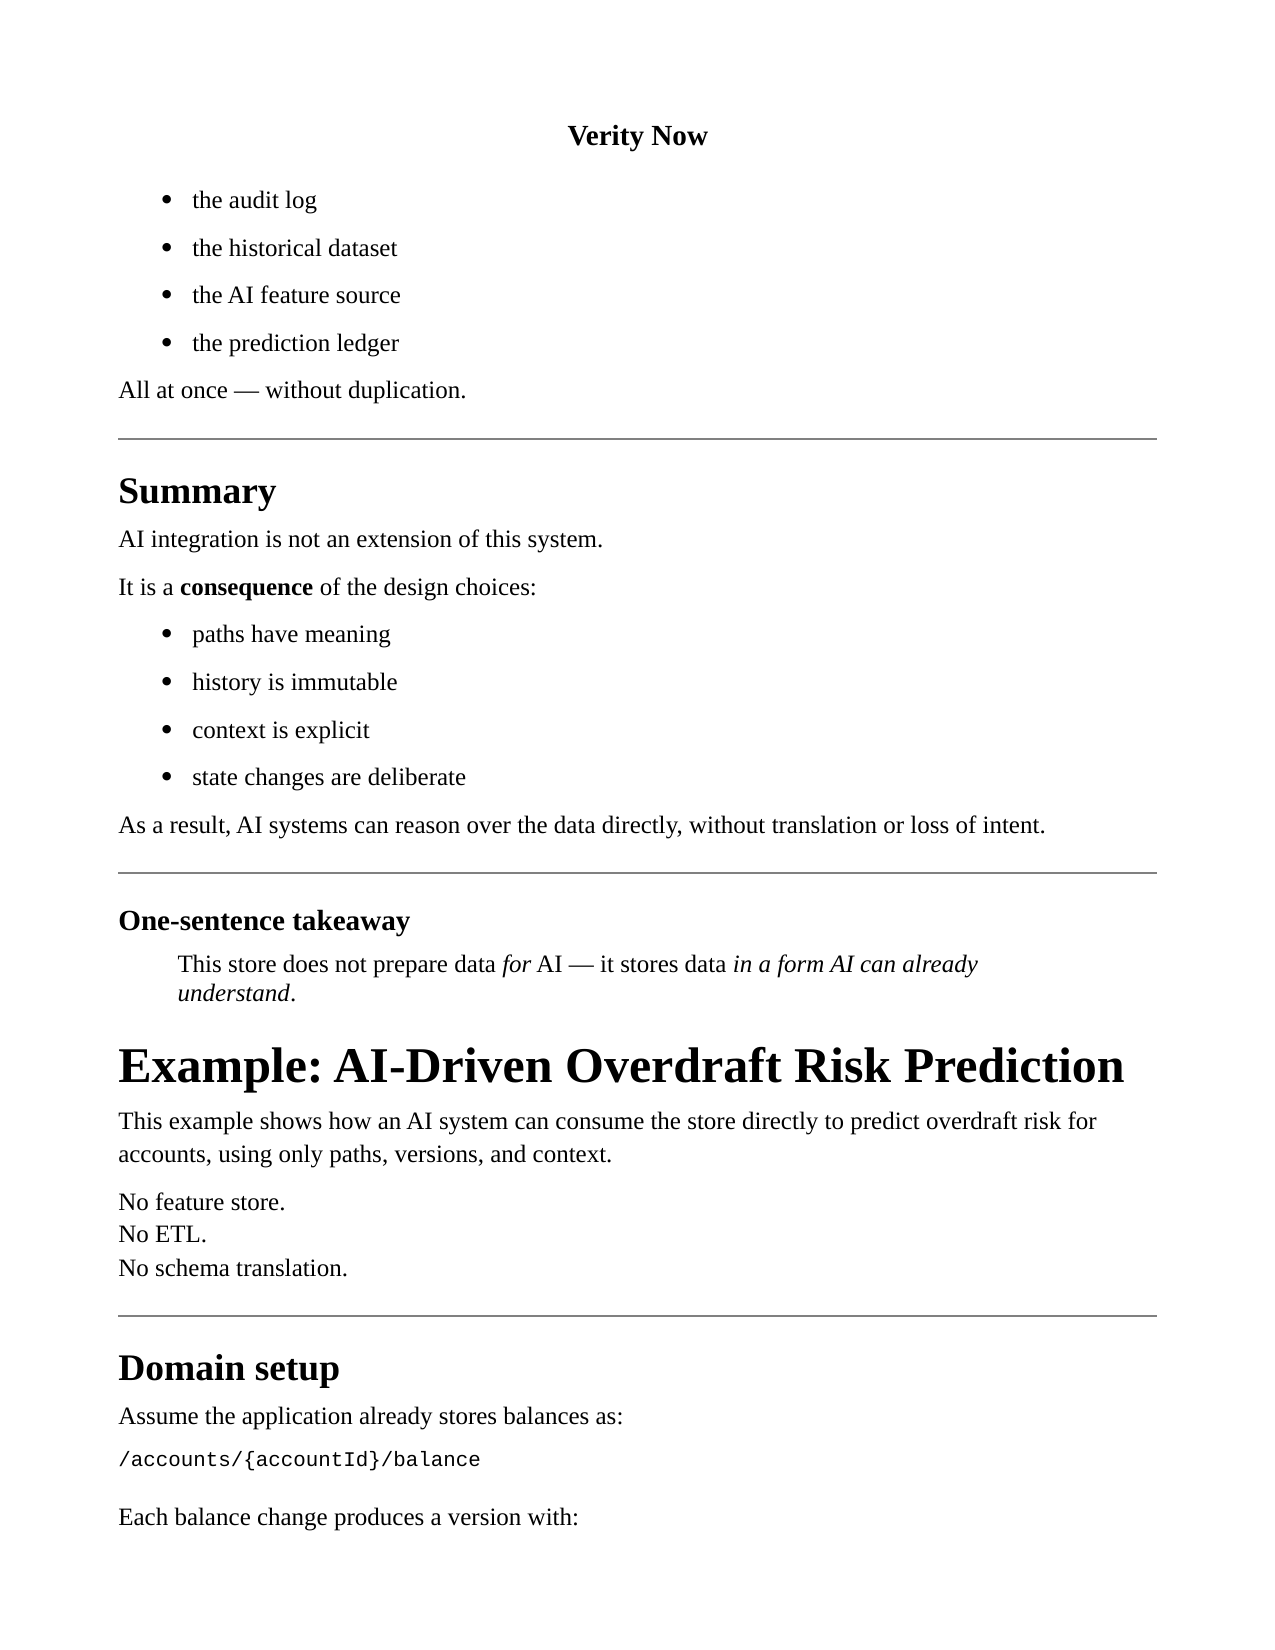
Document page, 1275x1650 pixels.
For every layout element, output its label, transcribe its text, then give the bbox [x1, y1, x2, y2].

text As a result, AI systems can reason over the data directly, without translation or loss of intent. [118, 810, 1157, 839]
list context is explicit [162, 715, 1157, 743]
text It is a consequence of the design choices: [118, 572, 1157, 601]
subtitle One-sentence takeaway [118, 903, 1157, 936]
subtitle Summary [118, 469, 1157, 512]
text Assume the application already stores balances as: [118, 1401, 1157, 1430]
list the audit log [162, 185, 1157, 214]
text /accounts/{accountId}/balance [118, 1449, 1157, 1472]
text This example shows how an AI system can consume the store directly to predict overdraft risk for accounts, using only paths, versions, and context. [118, 1106, 1157, 1168]
text This store does not prepare data for AI — it stores data in a form AI can already understand. [177, 949, 1098, 1006]
text Each balance change produces a version with: [118, 1502, 1157, 1531]
text No feature store. No ETL. No schema translation. [118, 1187, 1157, 1281]
list the historical dataset [162, 233, 1157, 262]
list the prediction ledger [162, 328, 1157, 357]
list paths have meaning [162, 619, 1157, 648]
text All at once — without duplication. [118, 376, 1157, 404]
list the AI feature source [162, 280, 1157, 309]
text AI integration is not an extension of this system. [118, 524, 1157, 553]
list history is immutable [162, 667, 1157, 696]
subtitle Example: AI-Driven Overdraft Risk Prediction [118, 1036, 1157, 1093]
subtitle Domain setup [118, 1346, 1157, 1389]
list state changes are deliberate [162, 762, 1157, 791]
